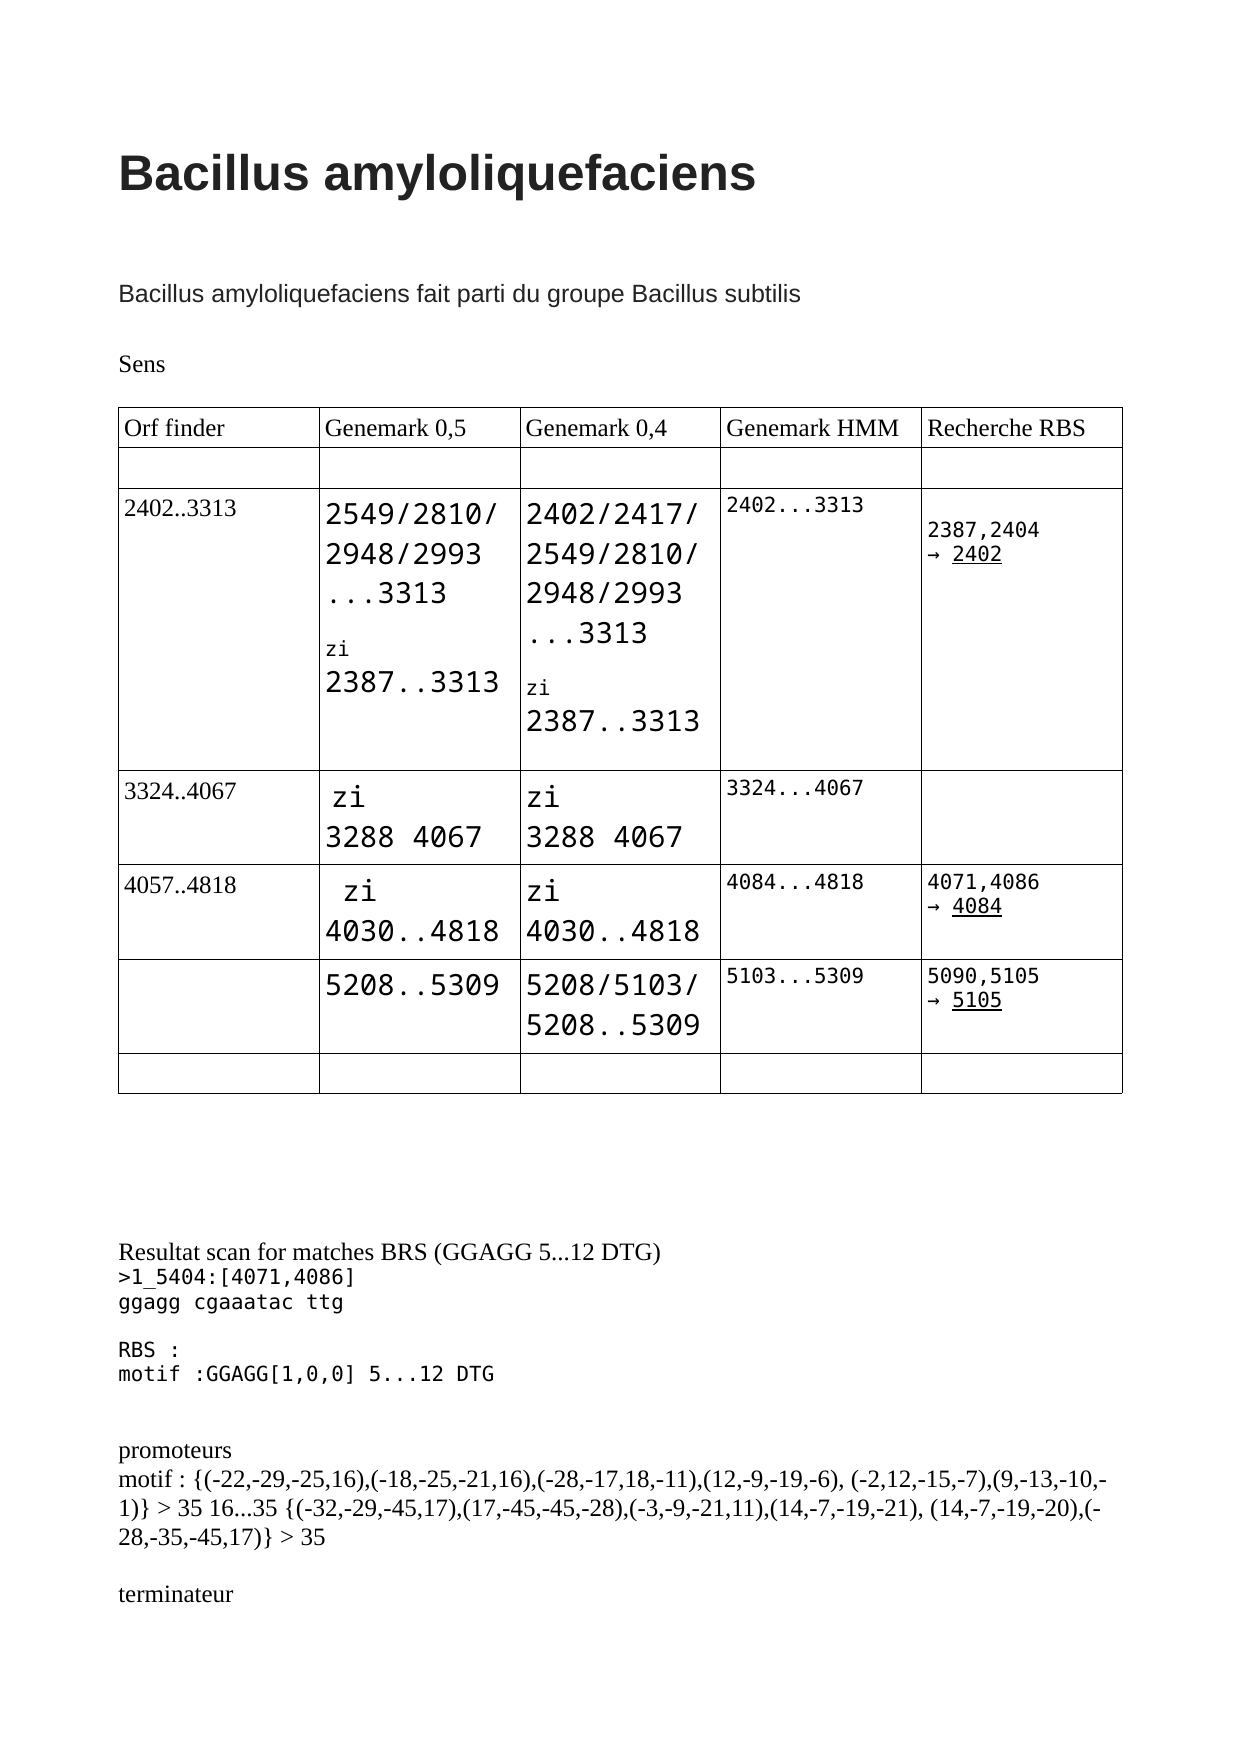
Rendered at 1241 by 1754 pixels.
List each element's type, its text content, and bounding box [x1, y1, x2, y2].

table_cell zi 3288 4067 [320, 771, 520, 864]
subtitle Bacillus amyloliquefaciens [118, 143, 1122, 201]
table_cell [922, 1054, 1122, 1093]
table_cell zi 4030..4818 [320, 865, 520, 958]
text Resultat scan for matches BRS (GGAGG 5...12 DTG) [118, 1237, 1122, 1265]
table_cell 2402...3313 [721, 489, 921, 770]
table_cell [721, 448, 921, 487]
table_header Recherche RBS [922, 408, 1122, 447]
text >1_5404:[4071,4086] [118, 1265, 1122, 1290]
table_cell [521, 448, 720, 487]
table_cell 3324..4067 [119, 771, 319, 864]
table_cell zi 4030..4818 [521, 865, 720, 958]
table_cell 2549/2810/2948/2993 ...3313 zi 2387..3313 [320, 489, 520, 770]
table_cell [119, 1054, 319, 1093]
table_cell 2402/2417/2549/2810/2948/2993 ...3313 zi 2387..3313 [521, 489, 720, 770]
text ggagg cgaaatac ttg [118, 1290, 1122, 1314]
table_cell [119, 448, 319, 487]
table_cell [119, 960, 319, 1052]
table_cell 5208/5103/5208..5309 [521, 960, 720, 1052]
table_cell 5103...5309 [721, 960, 921, 1052]
table_cell [922, 448, 1122, 487]
table_cell [320, 448, 520, 487]
table_cell 4071,4086 → 4084 [922, 865, 1122, 958]
table_cell 5208..5309 [320, 960, 520, 1052]
table_cell 2402..3313 [119, 489, 319, 770]
text promoteurs [118, 1435, 1122, 1464]
subtitle Bacillus amyloliquefaciens fait parti du groupe Bacillus subtilis [118, 279, 1122, 308]
table_cell 5090,5105 → 5105 [922, 960, 1122, 1052]
table_cell zi 3288 4067 [521, 771, 720, 864]
text RBS : [118, 1338, 1122, 1362]
table_cell 3324...4067 [721, 771, 921, 864]
table_header Genemark HMM [721, 408, 921, 447]
table_header Orf finder [119, 408, 319, 447]
table_cell [320, 1054, 520, 1093]
text motif : {(-22,-29,-25,16),(-18,-25,-21,16),(-28,-17,18,-11),(12,-9,-19,-6), (-2,12,-15,-7),(9,-13,-10,-1)} > 35 16...35 {(-32,-29,-45,17),(17,-45,-45,-28),(-3,-9,-21,11),(14,-7,-19,-21), (14,-7,-19,-20),(-28,-35,-45,17)} > 35 [118, 1464, 1122, 1550]
text Sens [118, 349, 1122, 378]
table_cell [922, 771, 1122, 864]
table_header Genemark 0,5 [320, 408, 520, 447]
text motif :GGAGG[1,0,0] 5...12 DTG [118, 1362, 1122, 1387]
table_cell 4084...4818 [721, 865, 921, 958]
table_cell [721, 1054, 921, 1093]
text terminateur [118, 1579, 1122, 1608]
table_cell 4057..4818 [119, 865, 319, 958]
table_header Genemark 0,4 [521, 408, 720, 447]
table_cell [521, 1054, 720, 1093]
table_cell 2387,2404 → 2402 [922, 489, 1122, 770]
